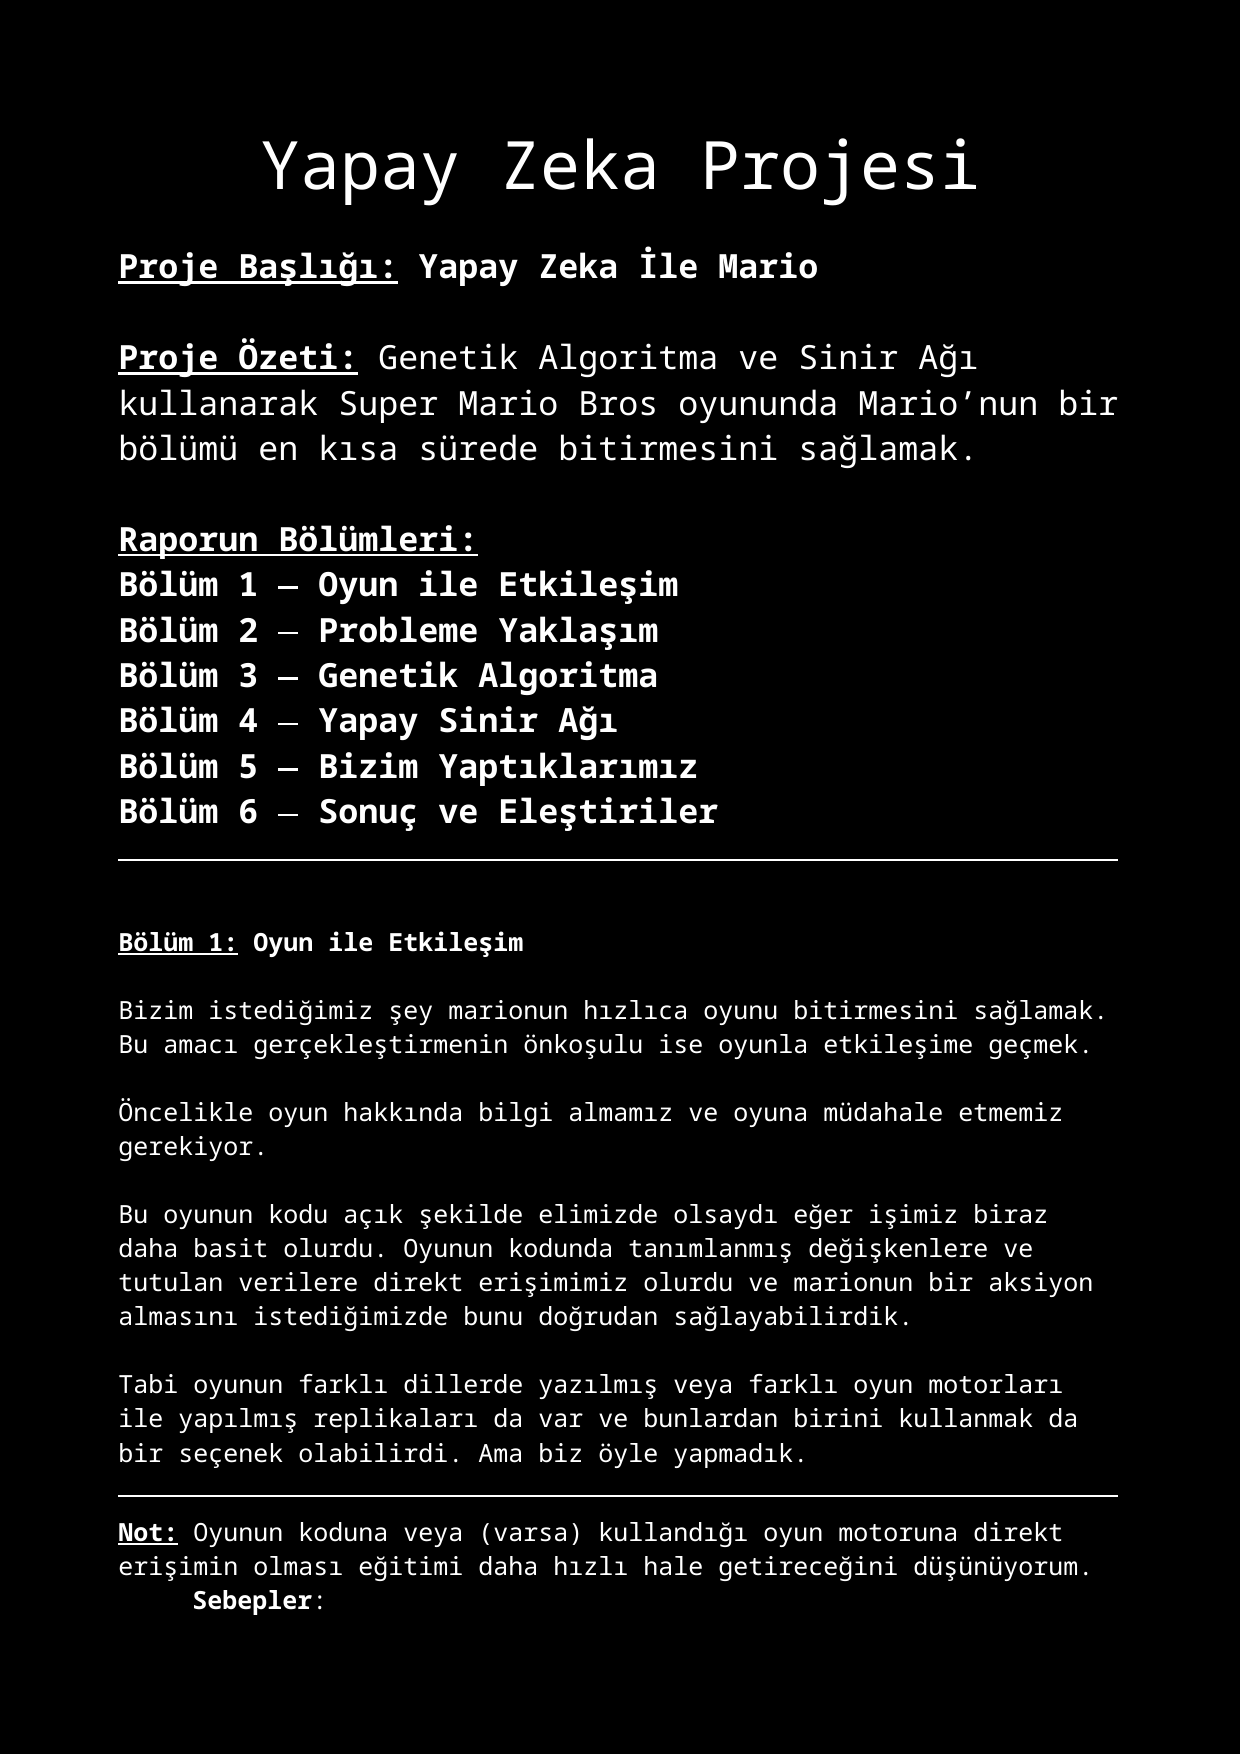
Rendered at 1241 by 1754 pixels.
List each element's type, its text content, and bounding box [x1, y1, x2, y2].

text Bölüm 5 Bizim Yaptıklarımız [118, 743, 1122, 788]
text Yapay Zeka Projesi [118, 118, 1122, 209]
text Bölüm 6 Sonuç ve Eleştiriler [118, 788, 1122, 879]
text Bölüm 4 Yapay Sinir Ağı [118, 697, 1122, 743]
text Proje Başlığı: Yapay Zeka İle Mario [118, 243, 1122, 334]
text Bizim istediğimiz şey marionun hızlıca oyunu bitirmesini sağlamak. Bu amacı gerçekleştirmenin önkoşulu ise oyunla etkileşime geçmek. [118, 958, 1122, 1061]
text Bu oyunun kodu açık şekilde elimizde olsaydı eğer işimiz biraz daha basit olurdu. Oyunun kodunda tanımlanmış değişkenlere ve tutulan verilere direkt erişimimiz olurdu ve marionun bir aksiyon almasını istediğimizde bunu doğrudan sağlayabilirdik. Tabi oyunun farklı dillerde yazılmış veya farklı oyun motorları ile yapılmış replikaları da var ve bunlardan birini kullanmak da bir seçenek olabilirdi. Ama biz öyle yapmadık. [118, 1197, 1122, 1469]
text Proje Özeti: Genetik Algoritma ve Sinir Ağı kullanarak Super Mario Bros oyununda Mario’nun bir bölümü en kısa sürede bitirmesini sağlamak. [118, 334, 1122, 470]
text Bölüm 1: Oyun ile Etkileşim [118, 924, 1122, 958]
text Bölüm 3 Genetik Algoritma [118, 652, 1122, 697]
text Not: Oyunun koduna veya (varsa) kullandığı oyun motoruna direkt erişimin olması eğitimi daha hızlı hale getireceğini düşünüyorum. [118, 1515, 1122, 1583]
text Bölüm 1 Oyun ile Etkileşim [118, 561, 1122, 606]
text Raporun Bölümleri: [118, 516, 1122, 561]
text Bölüm 2 Probleme Yaklaşım [118, 606, 1122, 652]
text Öncelikle oyun hakkında bilgi almamız ve oyuna müdahale etmemiz gerekiyor. [118, 1094, 1122, 1163]
text Sebepler: [118, 1583, 1122, 1617]
